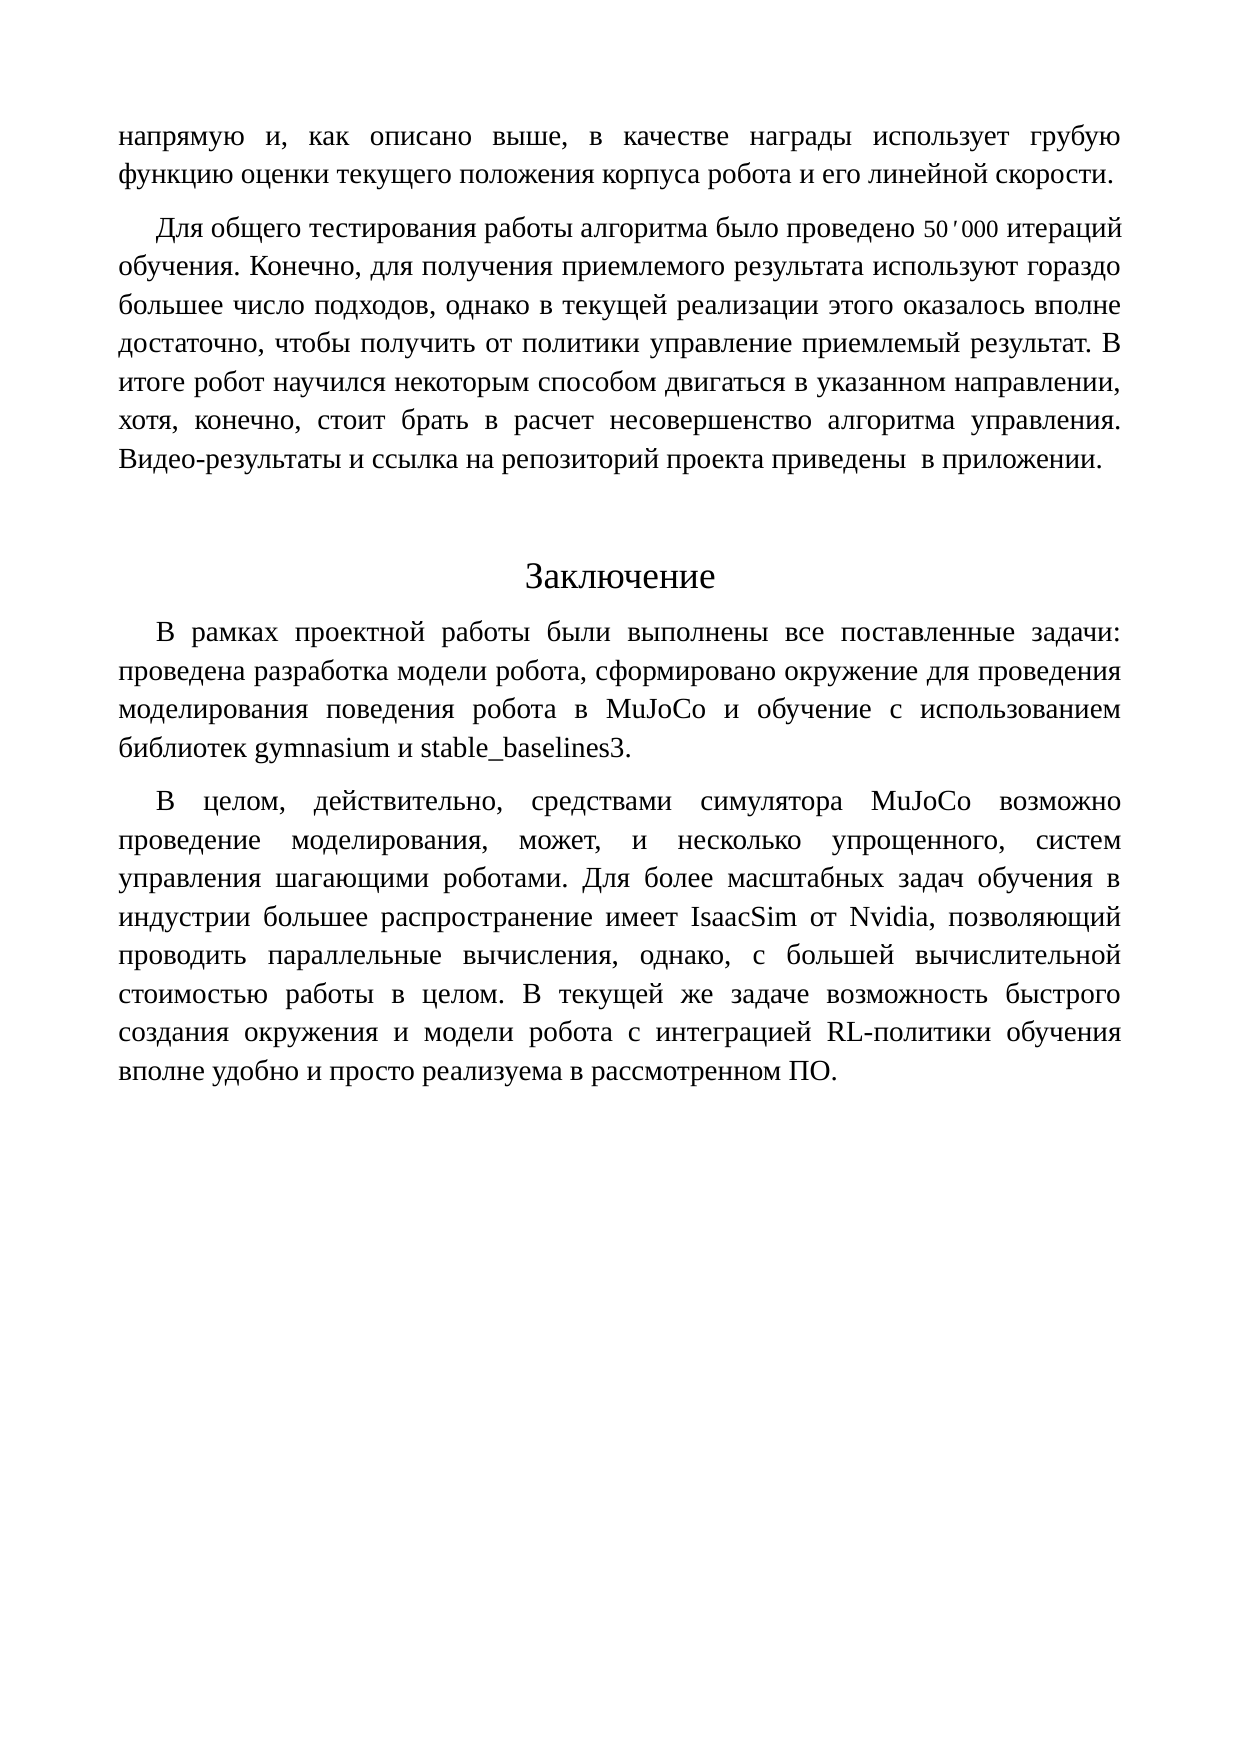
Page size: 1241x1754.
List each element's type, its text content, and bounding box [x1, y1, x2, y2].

text напрямую и, как описано выше, в качестве награды использует грубую функцию оценки текущего положения корпуса робота и его линейной скорости. [118, 118, 1122, 190]
subtitle Заключение [118, 553, 1122, 596]
text Для общего тестирования работы алгоритма было проведено итераций обучения. Конечно, для получения приемлемого результата используют гораздо большее число подходов, однако в текущей реализации этого оказалось вполне достаточно, чтобы получить от политики управление приемлемый результат. В итоге робот научился некоторым способом двигаться в указанном направлении, хотя, конечно, стоит брать в расчет несовершенство алгоритма управления. Видео-результаты и ссылка на репозиторий проекта приведены в приложении. [118, 210, 1122, 474]
text В рамках проектной работы были выполнены все поставленные задачи: проведена разработка модели робота, сформировано окружение для проведения моделирования поведения робота в MuJoCo и обучение с использованием библиотек gymnasium и stable_baselines3. [118, 614, 1122, 764]
text В целом, действительно, средствами симулятора MuJoCo возможно проведение моделирования, может, и несколько упрощенного, систем управления шагающими роботами. Для более масштабных задач обучения в индустрии большее распространение имеет IsaacSim от Nvidia, позволяющий проводить параллельные вычисления, однако, с большей вычислительной стоимостью работы в целом. В текущей же задаче возможность быстрого создания окружения и модели робота с интеграцией RL-политики обучения вполне удобно и просто реализуема в рассмотренном ПО. [118, 783, 1122, 1087]
